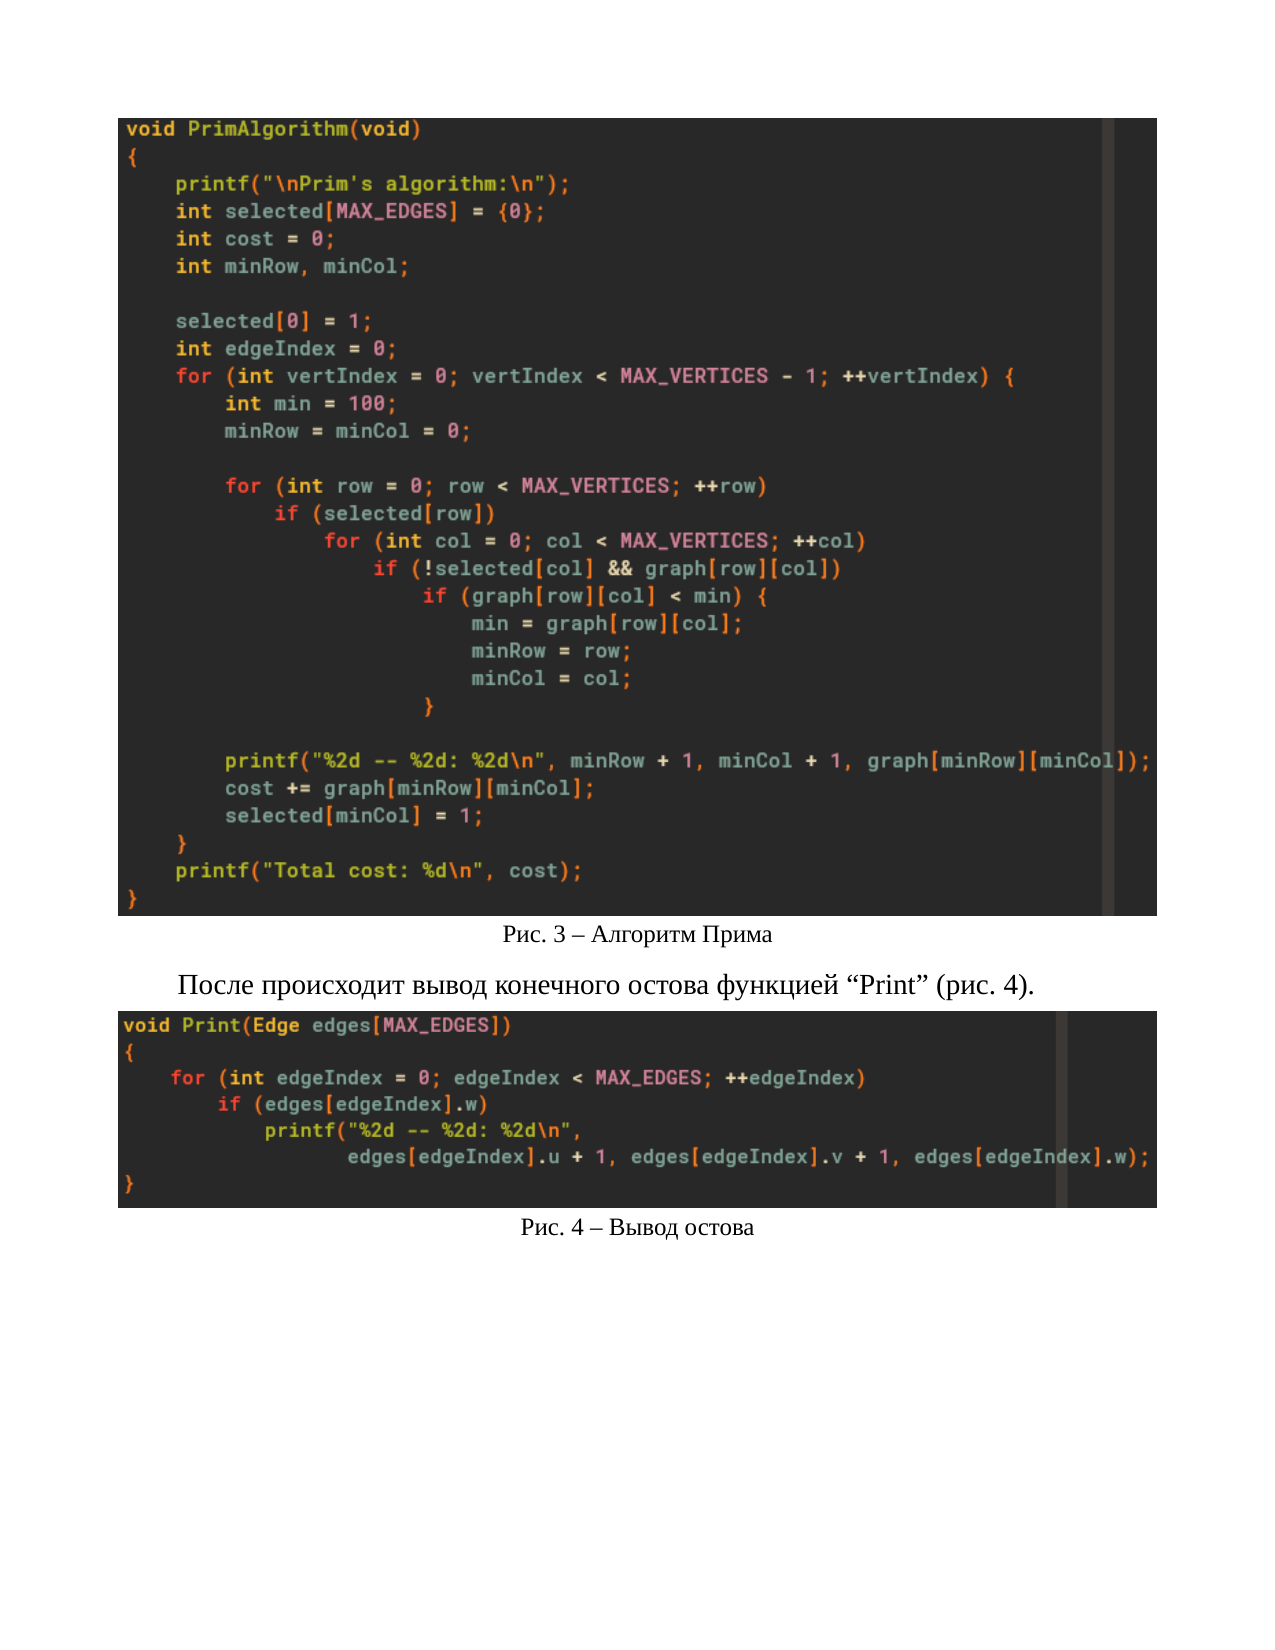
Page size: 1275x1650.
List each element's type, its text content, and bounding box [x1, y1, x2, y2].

text Рис. 4 – Вывод остова [118, 1208, 1157, 1241]
text После происходит вывод конечного остова функцией “Print” (рис. 4). [118, 967, 1157, 1001]
text Рис. 3 – Алгоритм Прима [118, 916, 1157, 948]
picture [118, 1011, 1157, 1208]
picture [118, 118, 1157, 916]
